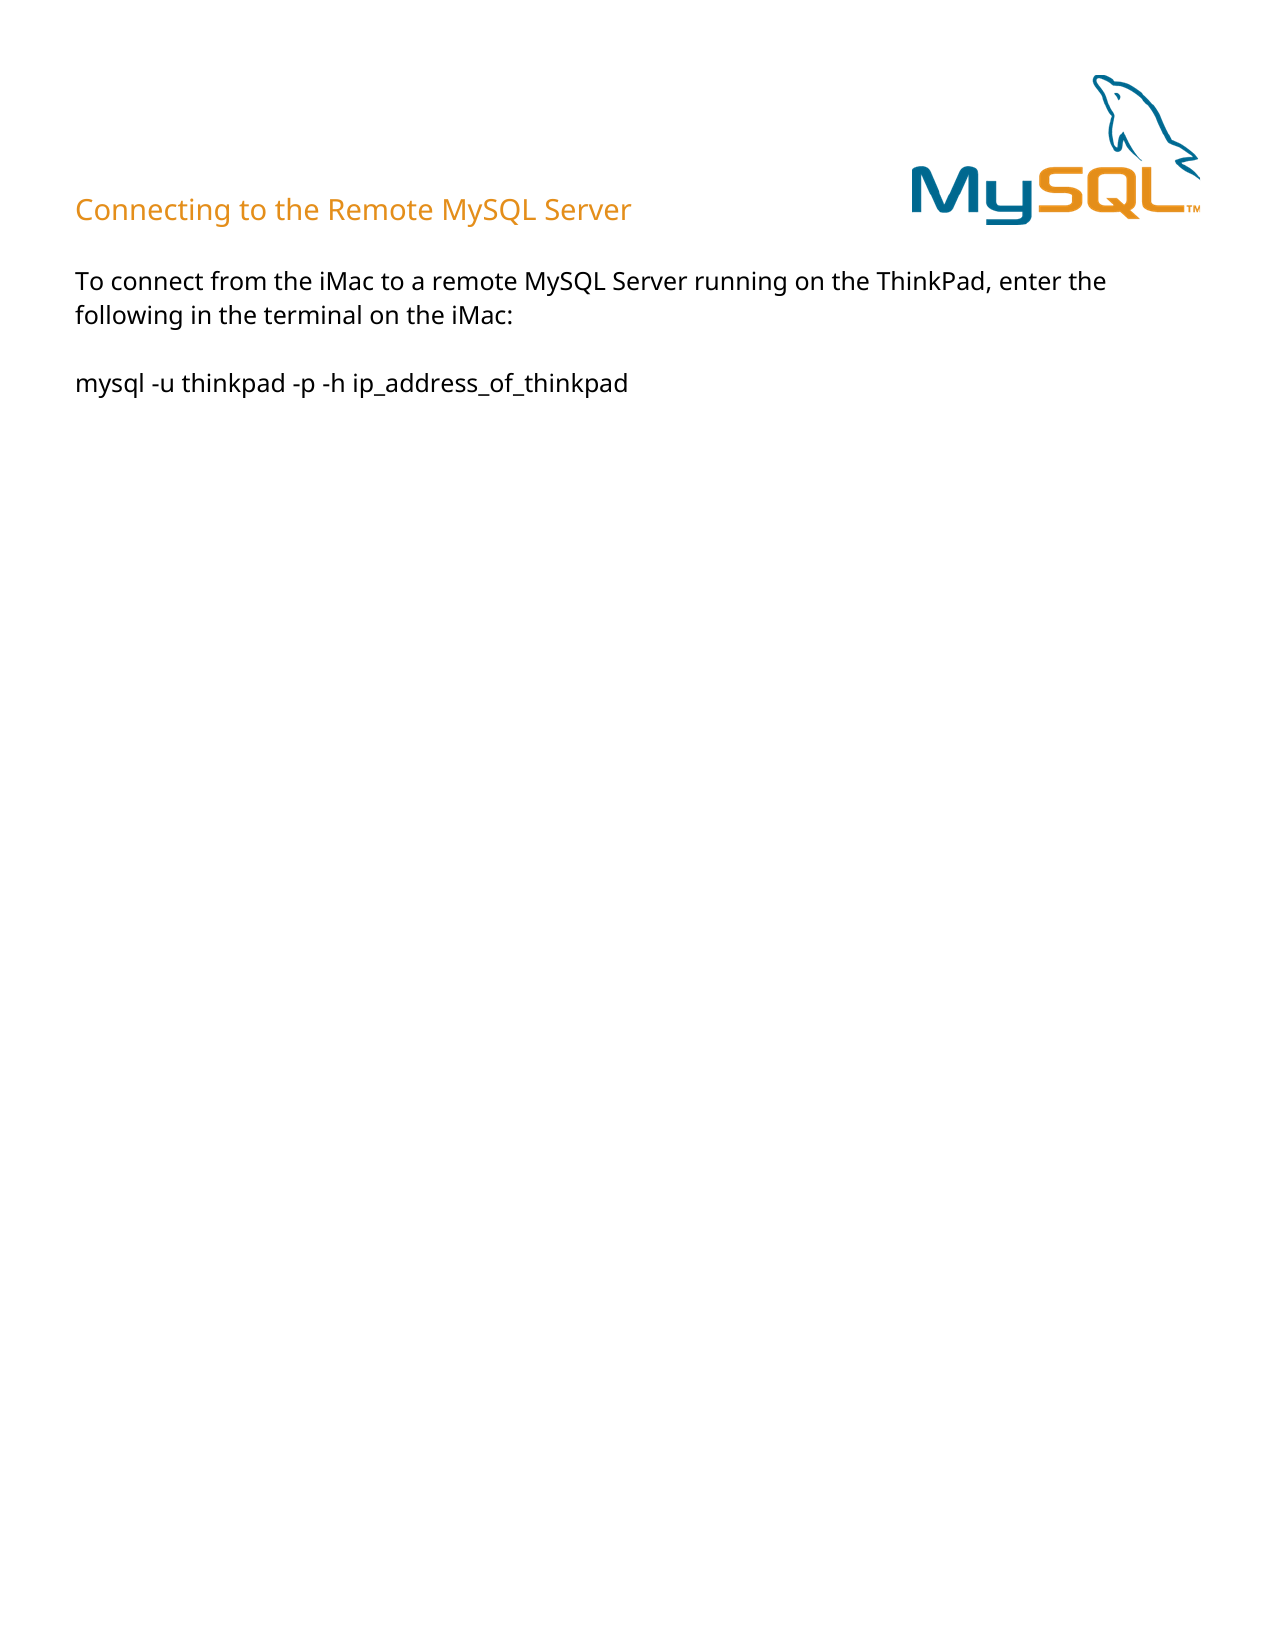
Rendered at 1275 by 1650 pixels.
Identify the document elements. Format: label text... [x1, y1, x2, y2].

picture [912, 75, 1200, 225]
text mysql -u thinkpad -p -h ip_address_of_thinkpad [75, 366, 1200, 400]
picture [1108, 75, 1200, 176]
text Connecting to the Remote MySQL Server [75, 190, 1200, 229]
text To connect from the iMac to a remote MySQL Server running on the ThinkPad, enter the following in the terminal on the iMac: [75, 263, 1200, 332]
